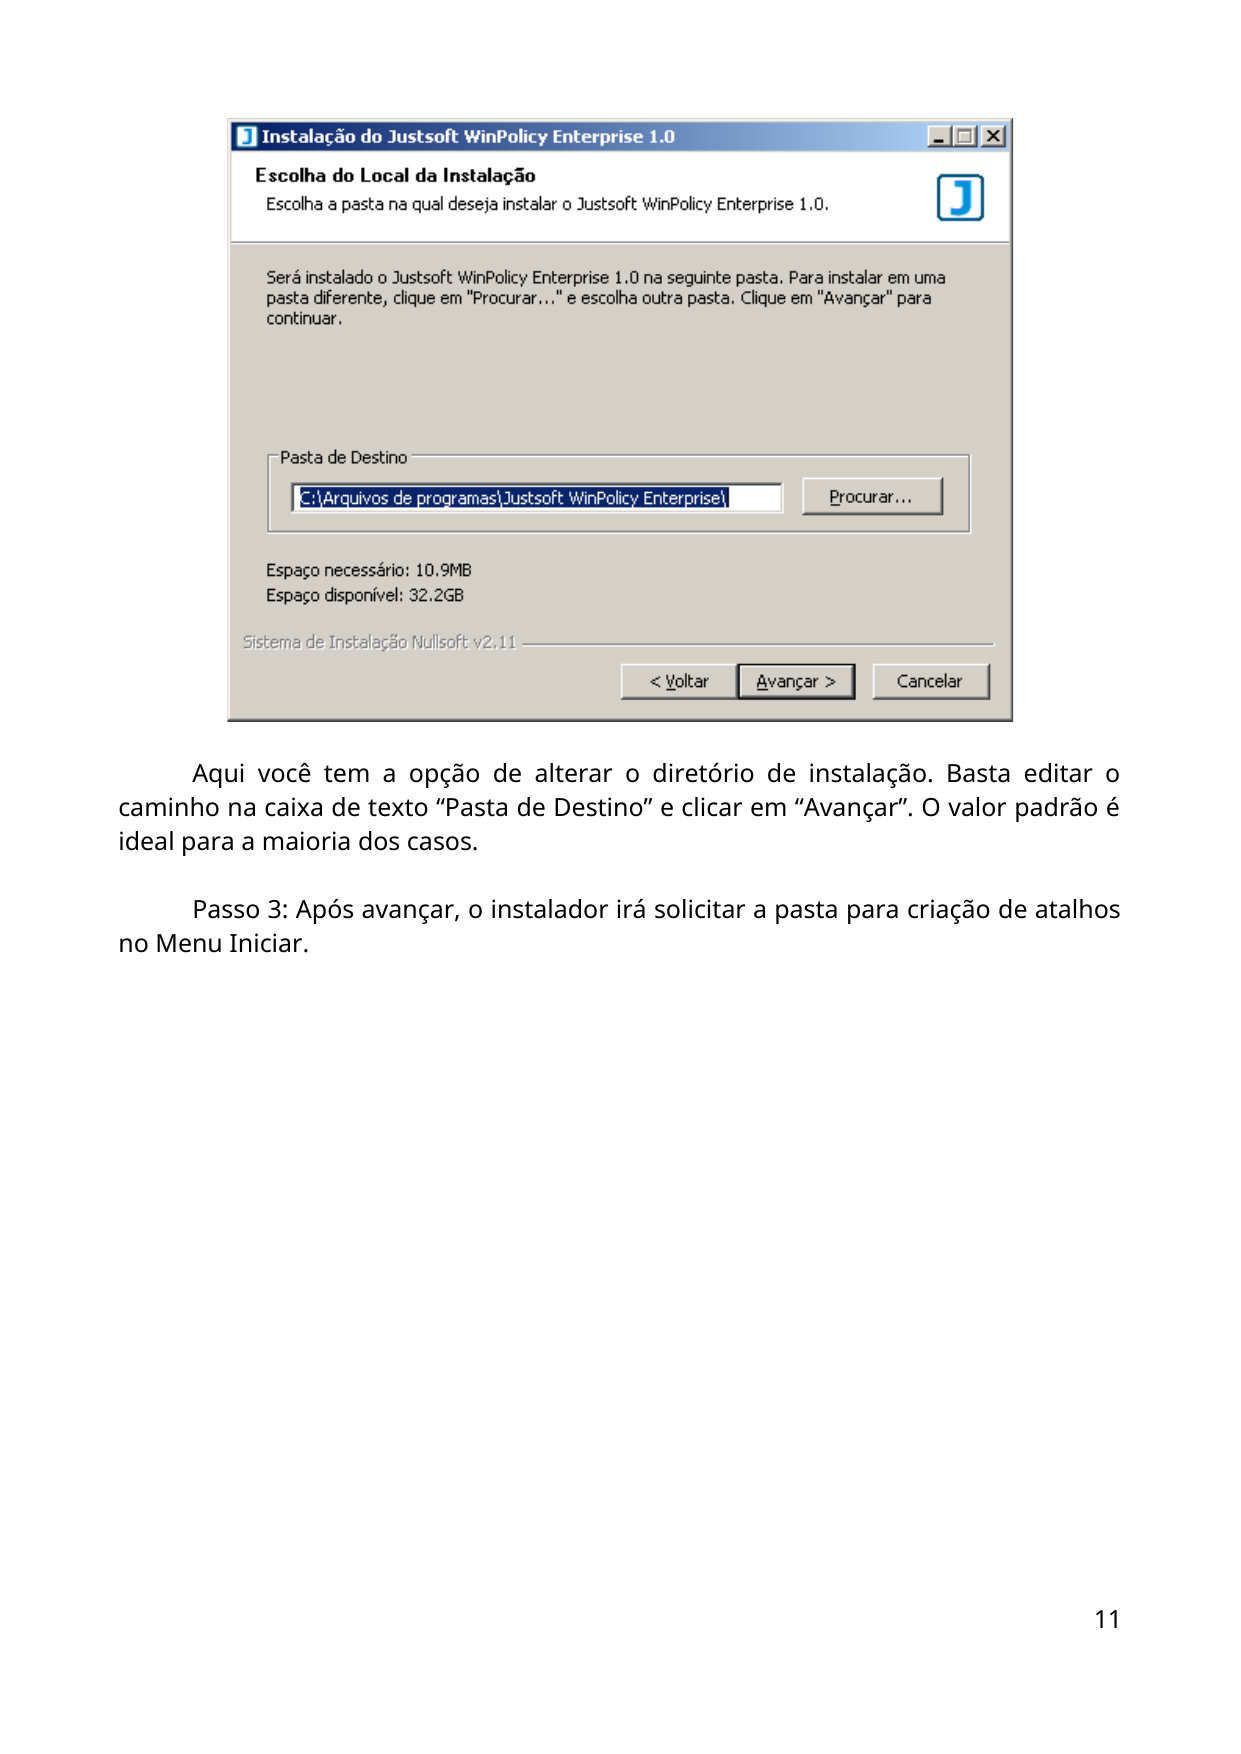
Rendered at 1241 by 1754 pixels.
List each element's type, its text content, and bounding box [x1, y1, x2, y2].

text Passo 3: Após avançar, o instalador irá solicitar a pasta para criação de atalhos no Menu Iniciar. [118, 892, 1122, 960]
text Aqui você tem a opção de alterar o diretório de instalação. Basta editar o caminho na caixa de texto “Pasta de Destino” e clicar em “Avançar”. O valor padrão é ideal para a maioria dos casos. [118, 755, 1122, 857]
picture [227, 118, 1014, 722]
